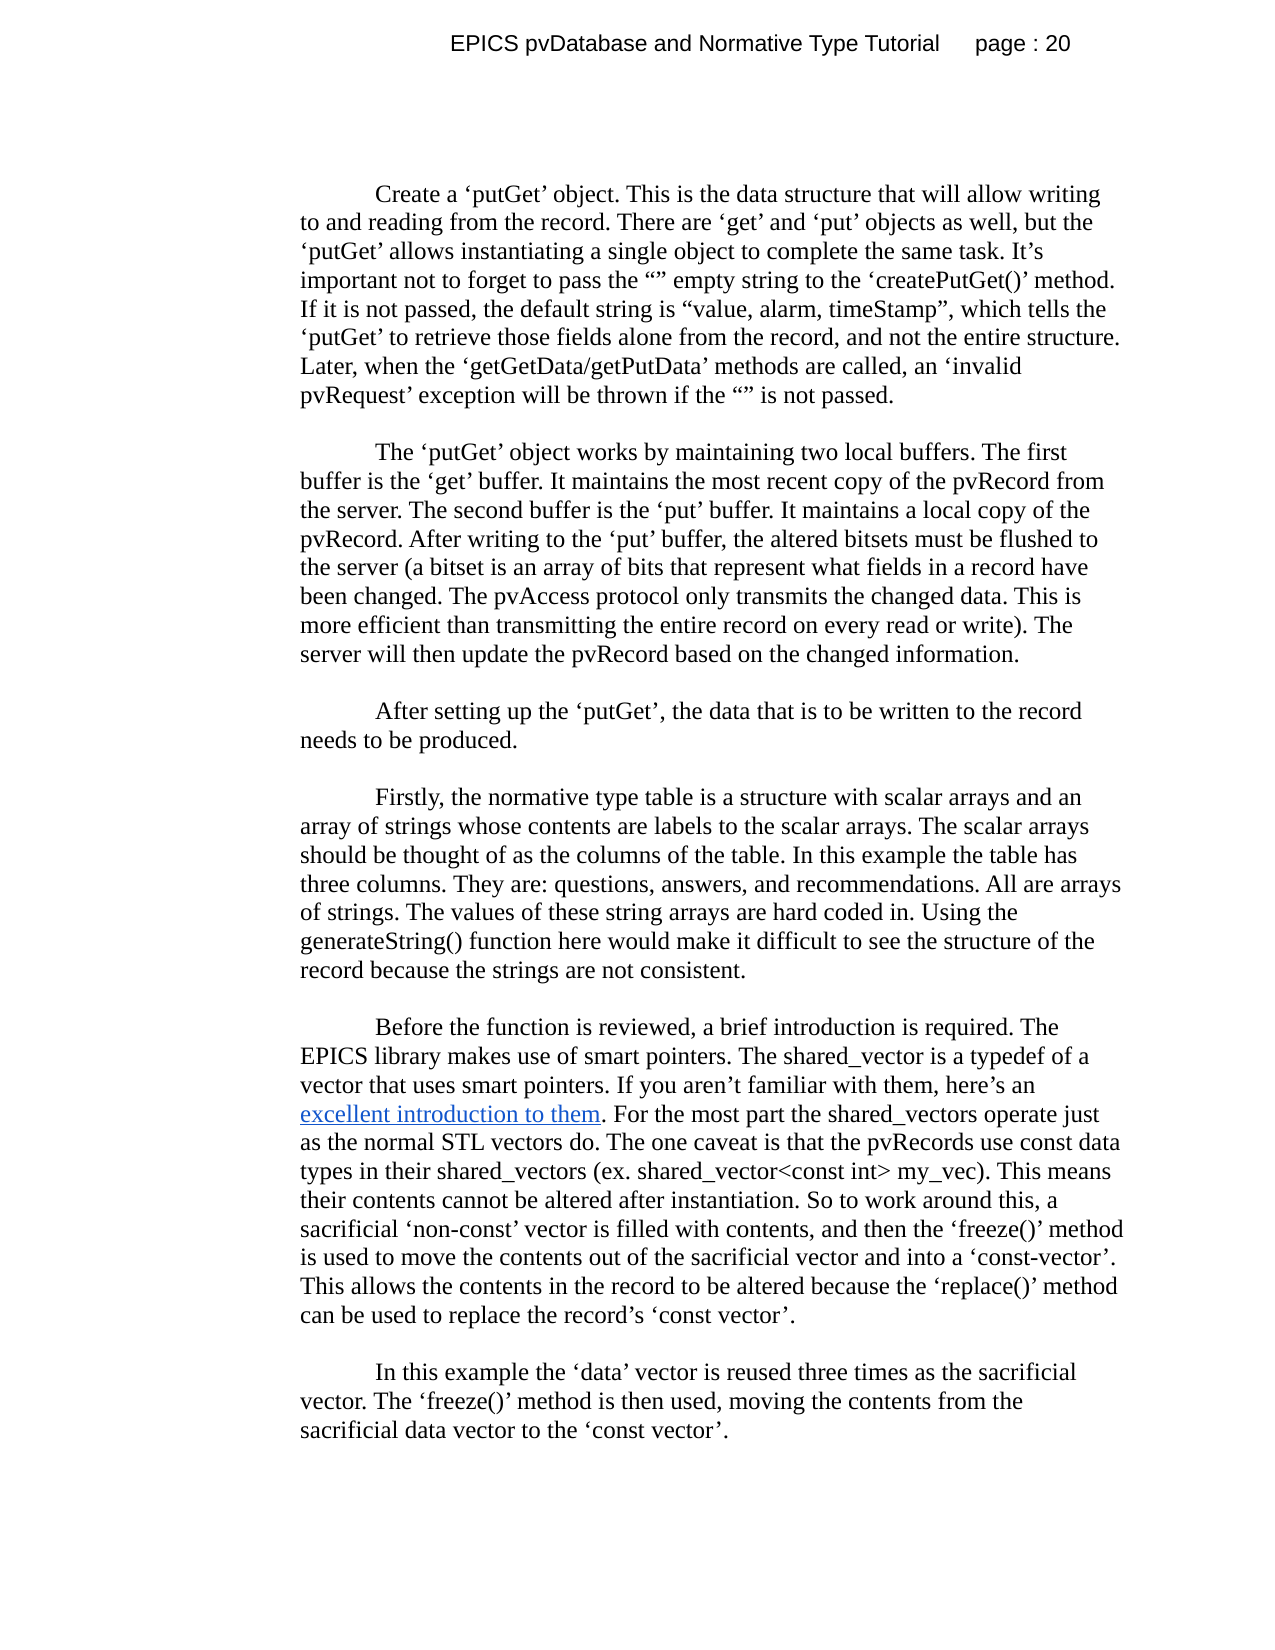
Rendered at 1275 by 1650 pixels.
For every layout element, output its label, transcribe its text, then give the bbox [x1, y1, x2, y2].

text Before the function is reviewed, a brief introduction is required. The EPICS library makes use of smart pointers. The shared_vector is a typedef of a vector that uses smart pointers. If you aren’t familiar with them, here’s an excellent introduction to them. For the most part the shared_vectors operate just as the normal STL vectors do. The one caveat is that the pvRecords use const data types in their shared_vectors (ex. shared_vector<const int> my_vec). This means their contents cannot be altered after instantiation. So to work around this, a sacrificial ‘non-const’ vector is filled with contents, and then the ‘freeze()’ method is used to move the contents out of the sacrificial vector and into a ‘const-vector’. This allows the contents in the record to be altered because the ‘replace()’ method can be used to replace the record’s ‘const vector’. [300, 1012, 1125, 1329]
text After setting up the ‘putGet’, the data that is to be written to the record needs to be produced. [300, 696, 1125, 754]
text Firstly, the normative type table is a structure with scalar arrays and an array of strings whose contents are labels to the scalar arrays. The scalar arrays should be thought of as the columns of the table. In this example the table has three columns. They are: questions, answers, and recommendations. All are arrays of strings. The values of these string arrays are hard coded in. Using the generateString() function here would make it difficult to see the structure of the record because the strings are not consistent. [300, 782, 1125, 984]
text In this example the ‘data’ vector is reused three times as the sacrificial vector. The ‘freeze()’ method is then used, moving the contents from the sacrificial data vector to the ‘const vector’. [300, 1357, 1125, 1444]
text The ‘putGet’ object works by maintaining two local buffers. The first buffer is the ‘get’ buffer. It maintains the most recent copy of the pvRecord from the server. The second buffer is the ‘put’ buffer. It maintains a local copy of the pvRecord. After writing to the ‘put’ buffer, the altered bitsets must be flushed to the server (a bitset is an array of bits that represent what fields in a record have been changed. The pvAccess protocol only transmits the changed data. This is more efficient than transmitting the entire record on every read or write). The server will then update the pvRecord based on the changed information. [300, 437, 1125, 667]
text Create a ‘putGet’ object. This is the data structure that will allow writing to and reading from the record. There are ‘get’ and ‘put’ objects as well, but the ‘putGet’ allows instantiating a single object to complete the same task. It’s important not to forget to pass the “” empty string to the ‘createPutGet()’ method. If it is not passed, the default string is “value, alarm, timeStamp”, which tells the ‘putGet’ to retrieve those fields alone from the record, and not the entire structure. Later, when the ‘getGetData/getPutData’ methods are called, an ‘invalid pvRequest’ exception will be thrown if the “” is not passed. [300, 179, 1125, 409]
